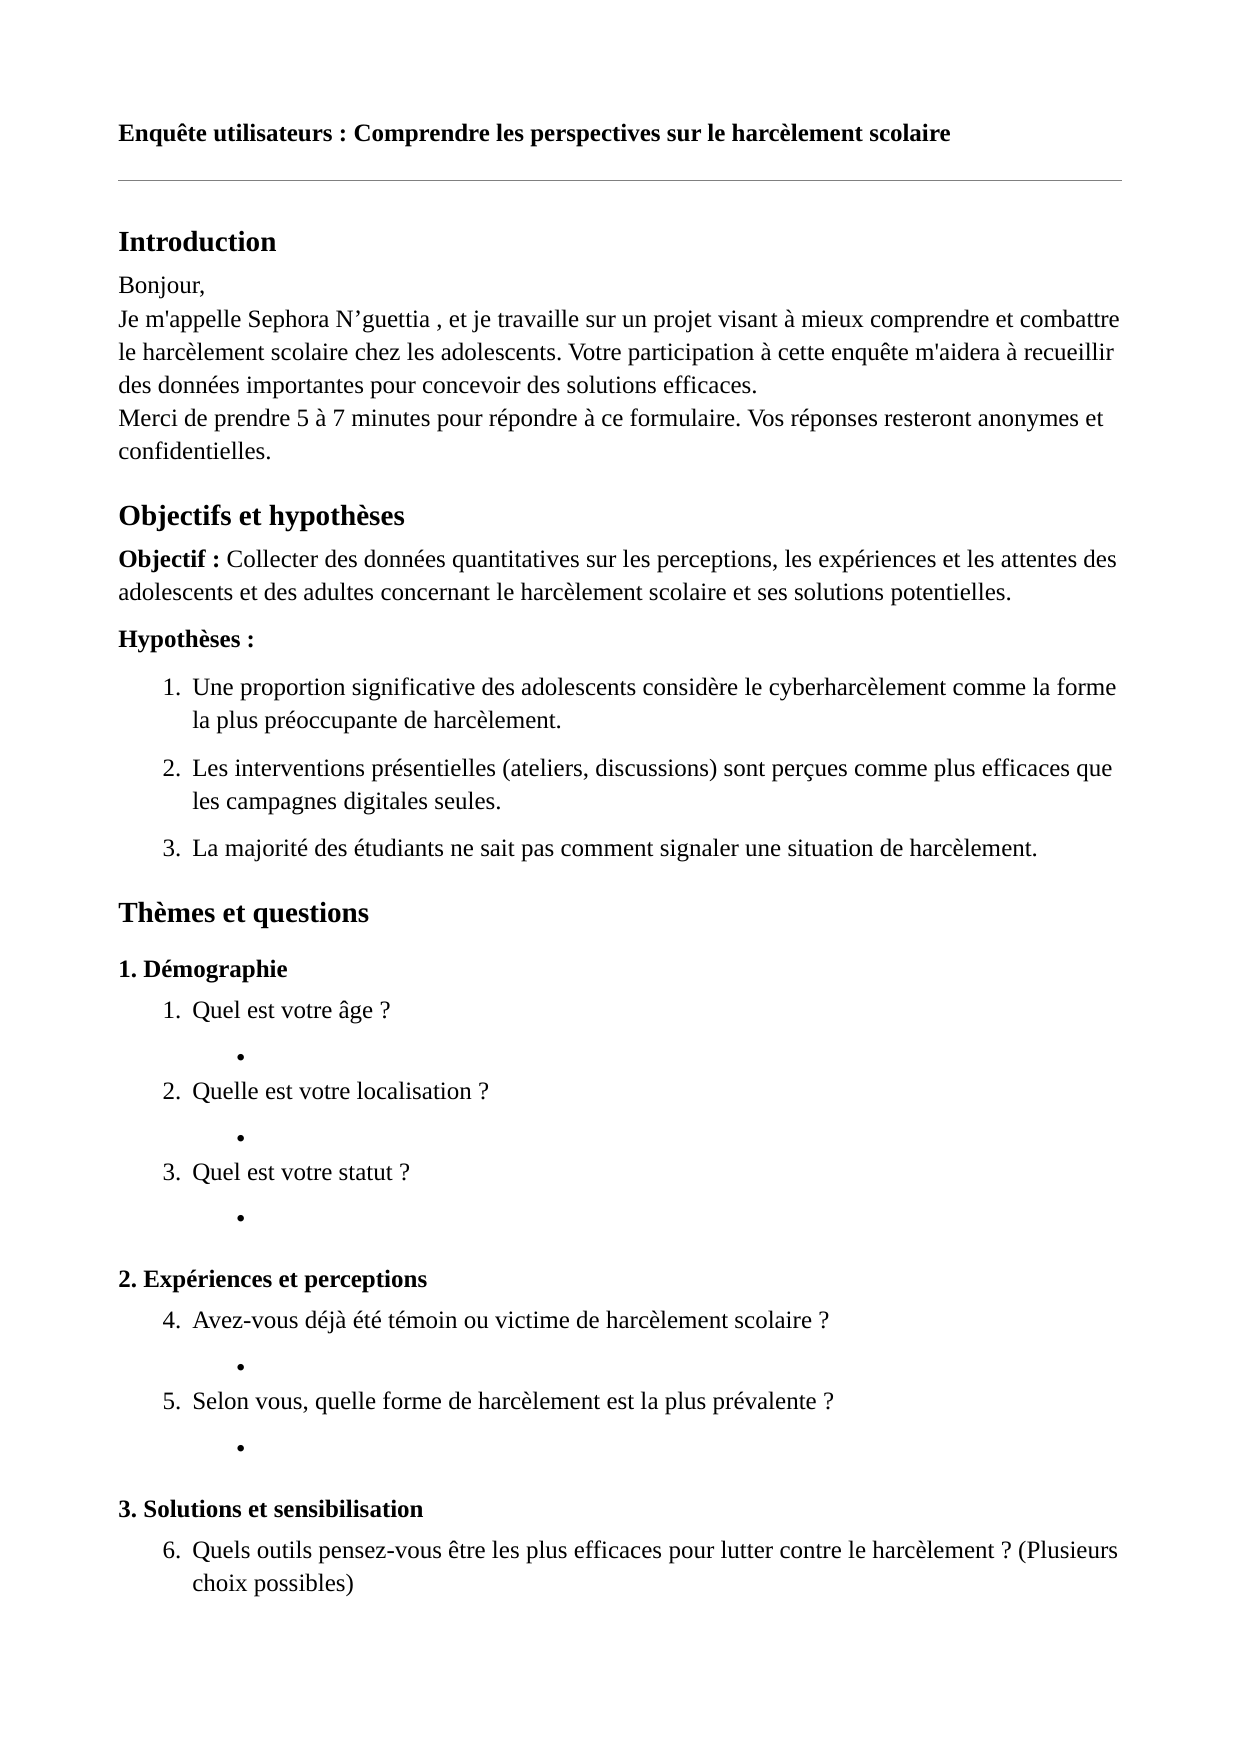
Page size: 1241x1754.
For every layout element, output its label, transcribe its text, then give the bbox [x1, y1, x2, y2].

subtitle Thèmes et questions [118, 896, 1122, 929]
list Quelle est votre localisation ? [162, 1076, 1122, 1105]
list Avez-vous déjà été témoin ou victime de harcèlement scolaire ? [162, 1306, 1122, 1334]
text Bonjour, Je m'appelle Sephora N’guettia , et je travaille sur un projet visant à mieux comprendre et combattre le harcèlement scolaire chez les adolescents. Votre participation à cette enquête m'aidera à recueillir des données importantes pour concevoir des solutions efficaces. Merci de prendre 5 à 7 minutes pour répondre à ce formulaire. Vos réponses resteront anonymes et confidentielles. [118, 271, 1122, 464]
list La majorité des étudiants ne sait pas comment signaler une situation de harcèlement. [162, 833, 1122, 862]
list Une proportion significative des adolescents considère le cyberharcèlement comme la forme la plus préoccupante de harcèlement. [162, 672, 1122, 734]
list Quel est votre âge ? [162, 995, 1122, 1024]
subtitle 1. Démographie [118, 954, 1122, 983]
text Hypothèses : [118, 624, 1122, 653]
subtitle Introduction [118, 224, 1122, 258]
text Enquête utilisateurs : Comprendre les perspectives sur le harcèlement scolaire [118, 118, 1122, 147]
list Selon vous, quelle forme de harcèlement est la plus prévalente ? [162, 1386, 1122, 1415]
subtitle Objectifs et hypothèses [118, 498, 1122, 531]
list Les interventions présentielles (ateliers, discussions) sont perçues comme plus efficaces que les campagnes digitales seules. [162, 753, 1122, 814]
subtitle 3. Solutions et sensibilisation [118, 1494, 1122, 1523]
list Quels outils pensez-vous être les plus efficaces pour lutter contre le harcèlement ? (Plusieurs choix possibles) [162, 1535, 1122, 1597]
list Quel est votre statut ? [162, 1157, 1122, 1185]
text Objectif : Collecter des données quantitatives sur les perceptions, les expériences et les attentes des adolescents et des adultes concernant le harcèlement scolaire et ses solutions potentielles. [118, 544, 1122, 606]
subtitle 2. Expériences et perceptions [118, 1264, 1122, 1293]
